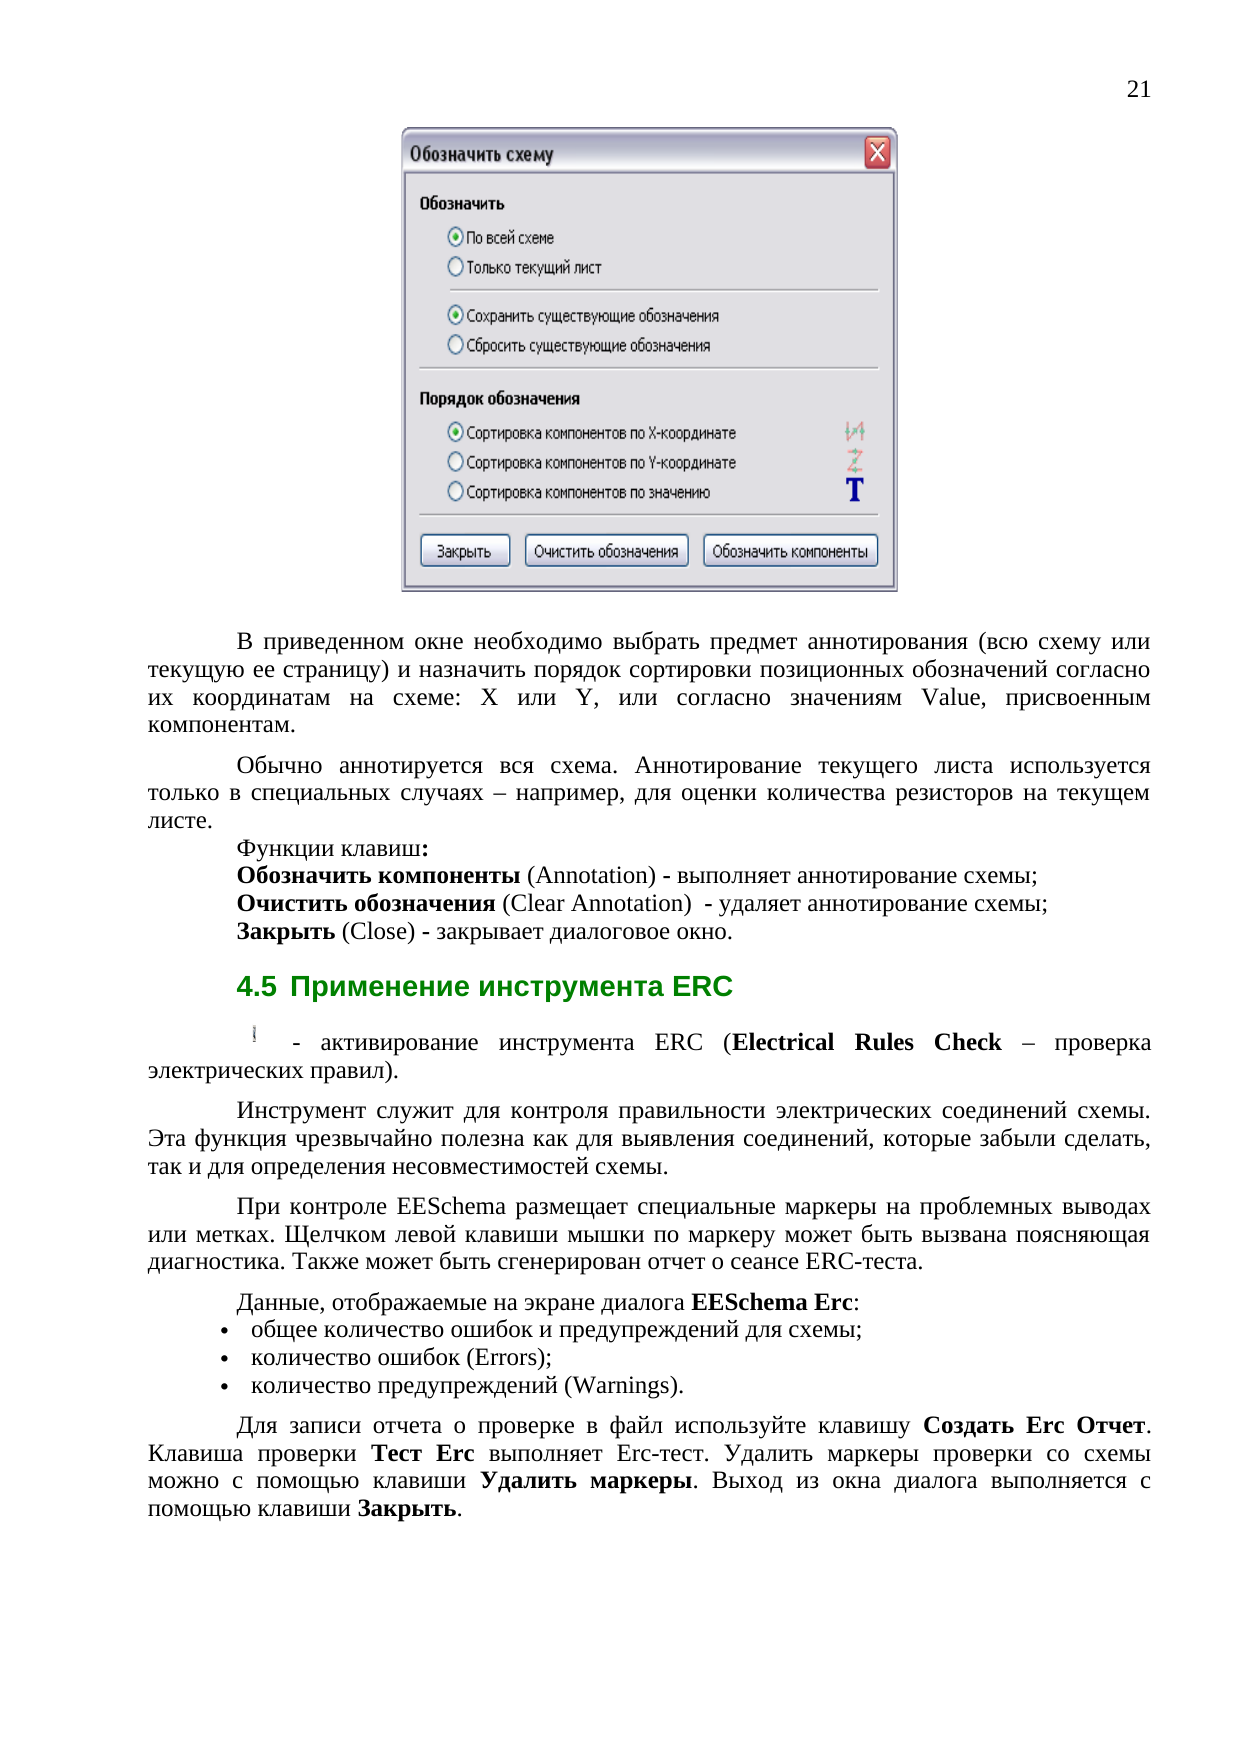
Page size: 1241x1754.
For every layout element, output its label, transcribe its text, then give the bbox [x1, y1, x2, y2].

picture [252, 1023, 256, 1042]
text Функции клавиш: [236, 834, 1152, 862]
text - активирование инструмента ERC (Electrical Rules Check – проверка электрических правил). [148, 1015, 1152, 1084]
text При контроле EESchema размещает специальные маркеры на проблемных выводах или метках. Щелчком левой клавиши мышки по маркеру может быть вызвана поясняющая диагностика. Также может быть сгенерирован отчет о сеансе ERC-теста. [148, 1192, 1152, 1275]
list общее количество ошибок и предупреждений для схемы; [148, 1315, 1152, 1343]
text Закрыть (Close) - закрывает диалоговое окно. [236, 917, 1152, 945]
text Инструмент служит для контроля правильности электрических соединений схемы. Эта функция чрезвычайно полезна как для выявления соединений, которые забыли сделать, так и для определения несовместимостей схемы. [148, 1096, 1152, 1179]
list количество ошибок (Errors); [148, 1343, 1152, 1371]
text Обозначить компоненты (Annotation) - выполняет аннотирование схемы; [236, 862, 1152, 889]
text Обычно аннотируется вся схема. Аннотирование текущего листа используется только в специальных случаях – например, для оценки количества резисторов на текущем листе. [148, 751, 1152, 834]
text Данные, отображаемые на экране диалога EESchema Erc: [148, 1288, 1152, 1315]
list количество предупреждений (Warnings). [148, 1371, 1152, 1398]
picture [401, 127, 898, 592]
subtitle Применение инструмента ERC [148, 970, 1152, 1002]
text Очистить обозначения (Clear Annotation) - удаляет аннотирование схемы; [236, 889, 1152, 917]
text Для записи отчета о проверке в файл используйте клавишу Создать Erc Отчет. Клавиша проверки Тест Erc выполняет Erc-тест. Удалить маркеры проверки со схемы можно с помощью клавиши Удалить маркеры. Выход из окна диалога выполняется с помощью клавиши Закрыть. [148, 1411, 1152, 1522]
text В приведенном окне необходимо выбрать предмет аннотирования (всю схему или текущую ее страницу) и назначить порядок сортировки позиционных обозначений согласно их координатам на схеме: X или Y, или согласно значениям Value, присвоенным компонентам. [148, 627, 1152, 738]
